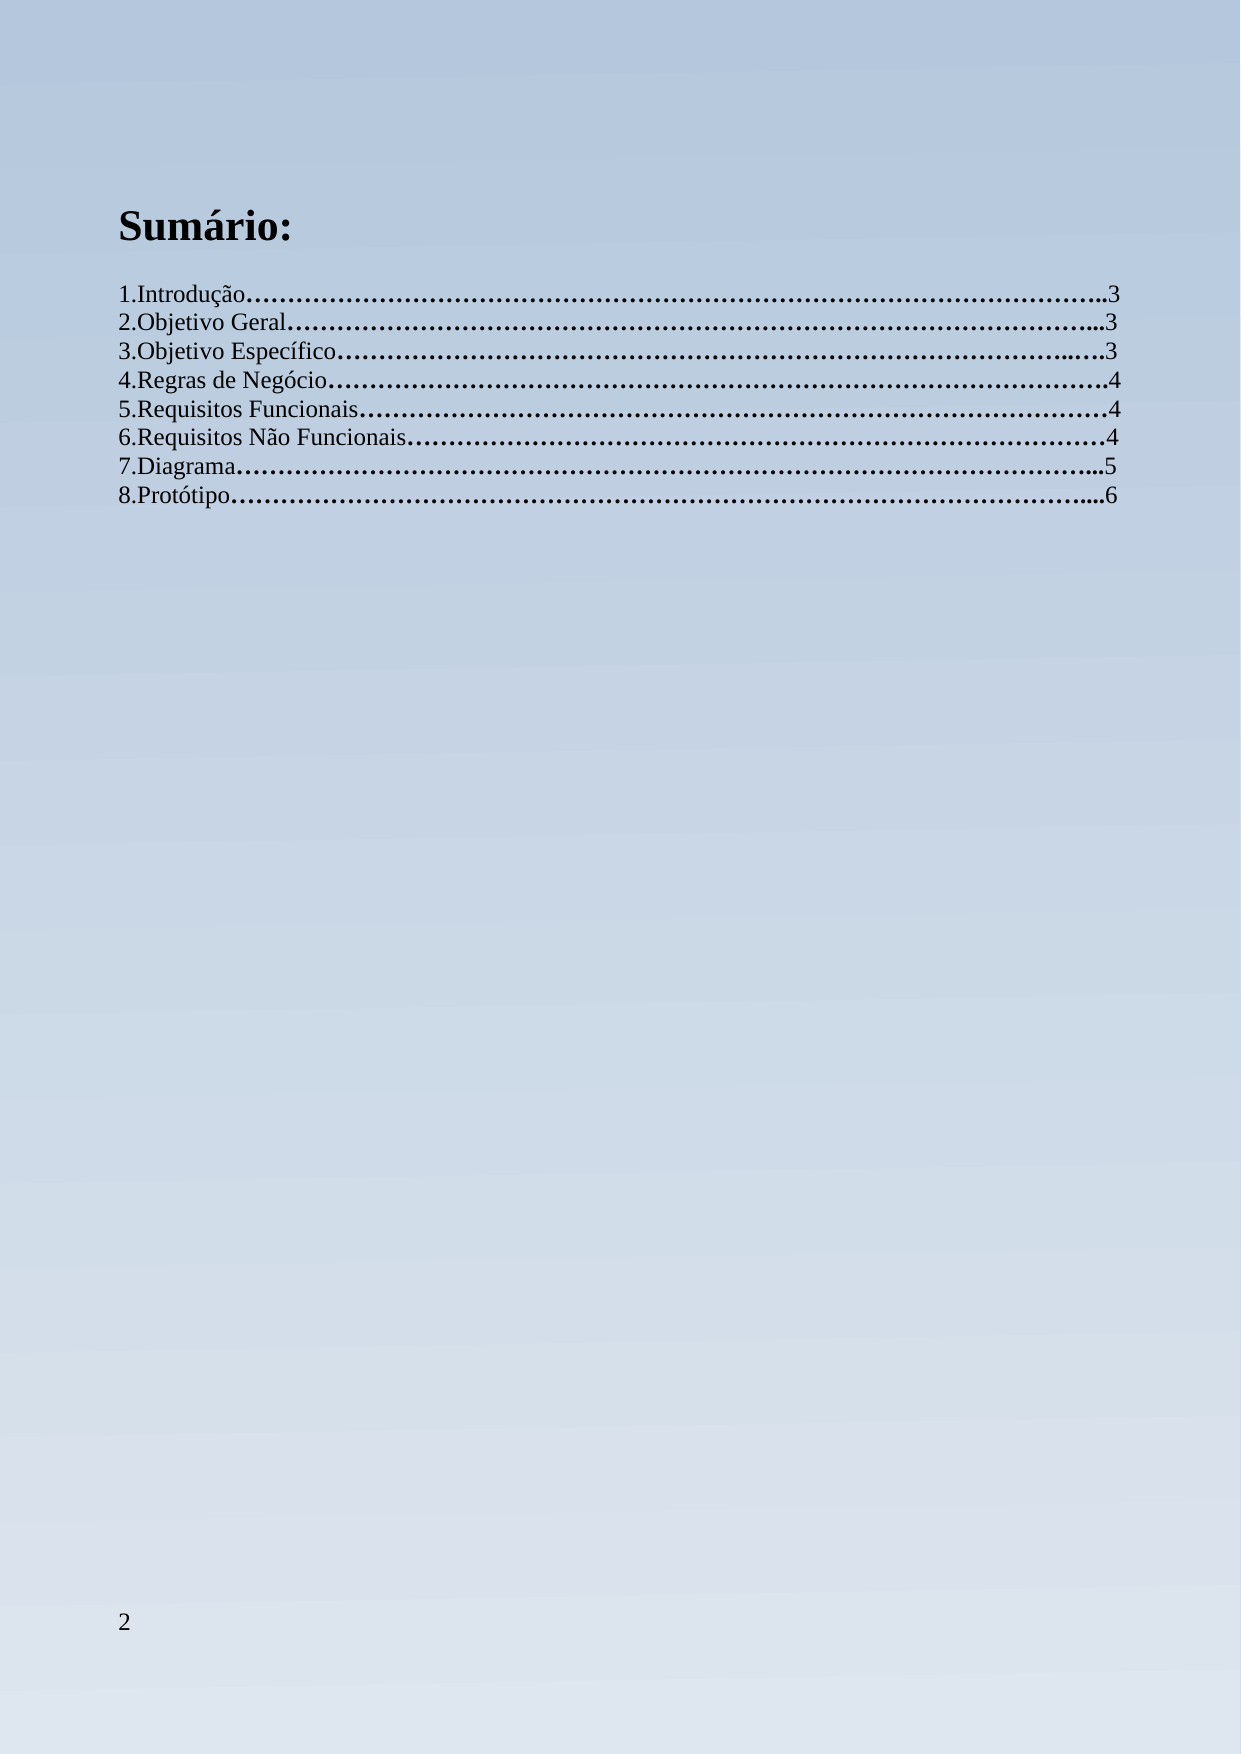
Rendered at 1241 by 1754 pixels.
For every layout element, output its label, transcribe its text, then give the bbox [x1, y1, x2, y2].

text 6.Requisitos Não Funcionais…………………………………………………………………………4 [118, 422, 1122, 451]
text 5.Requisitos Funcionais………………………………………………………………………………4 [118, 394, 1122, 422]
text 3.Objetivo Específico……………………………………………………………………………..….3 [118, 336, 1122, 365]
text 4.Regras de Negócio………………………………………………………………………………….4 [118, 365, 1122, 394]
text 7.Diagrama…………………………………………………………………………………………...5 [118, 451, 1122, 480]
text 8.Protótipo…………………………………………………………………………………………....6 [118, 480, 1122, 509]
text Sumário: [118, 199, 1122, 250]
text 2.Objetivo Geral……………………………………………………………………………………...3 [118, 307, 1122, 336]
text 1.Introdução…………………………………………………………………………………………..3 [118, 279, 1122, 307]
